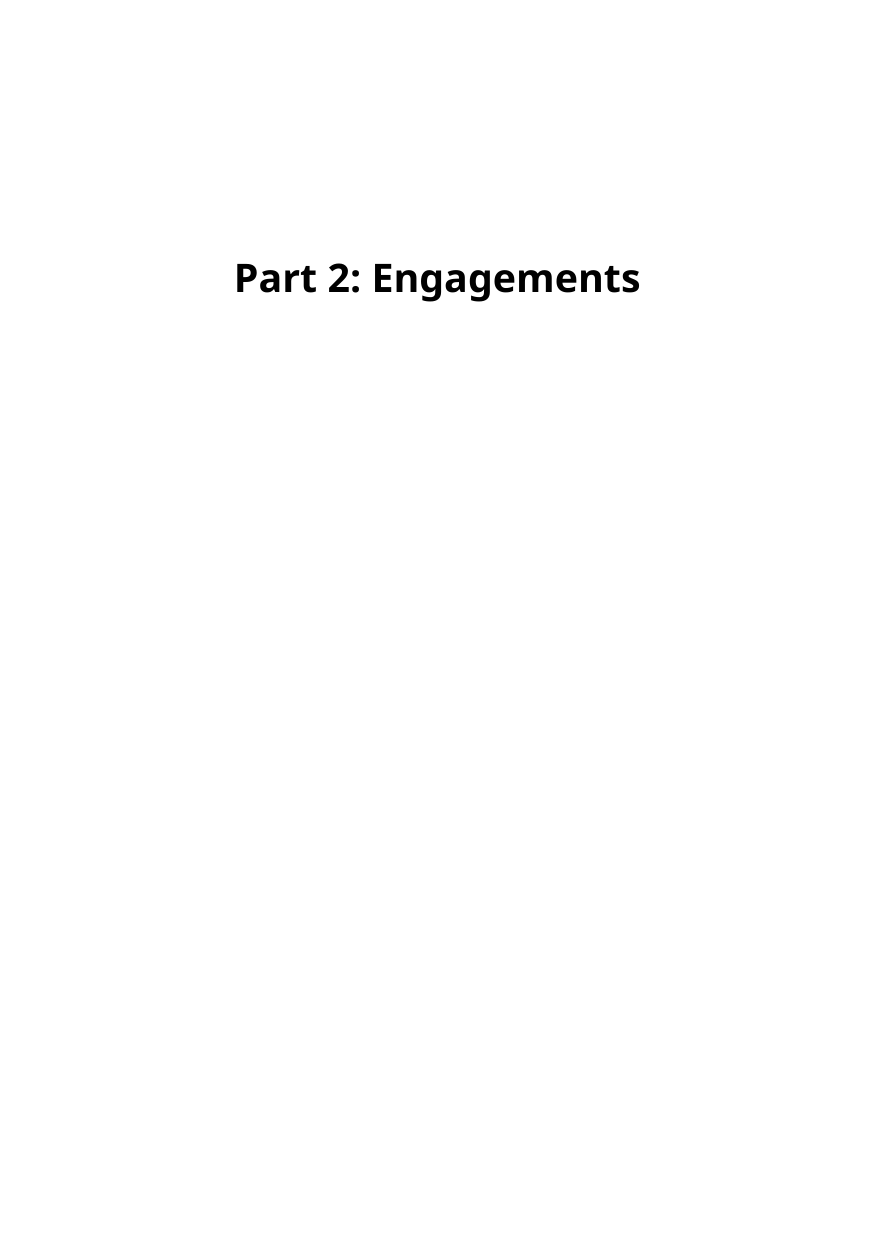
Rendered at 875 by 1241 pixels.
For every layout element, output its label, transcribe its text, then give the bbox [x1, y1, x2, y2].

subtitle Part 2: Engagements [127, 250, 747, 304]
